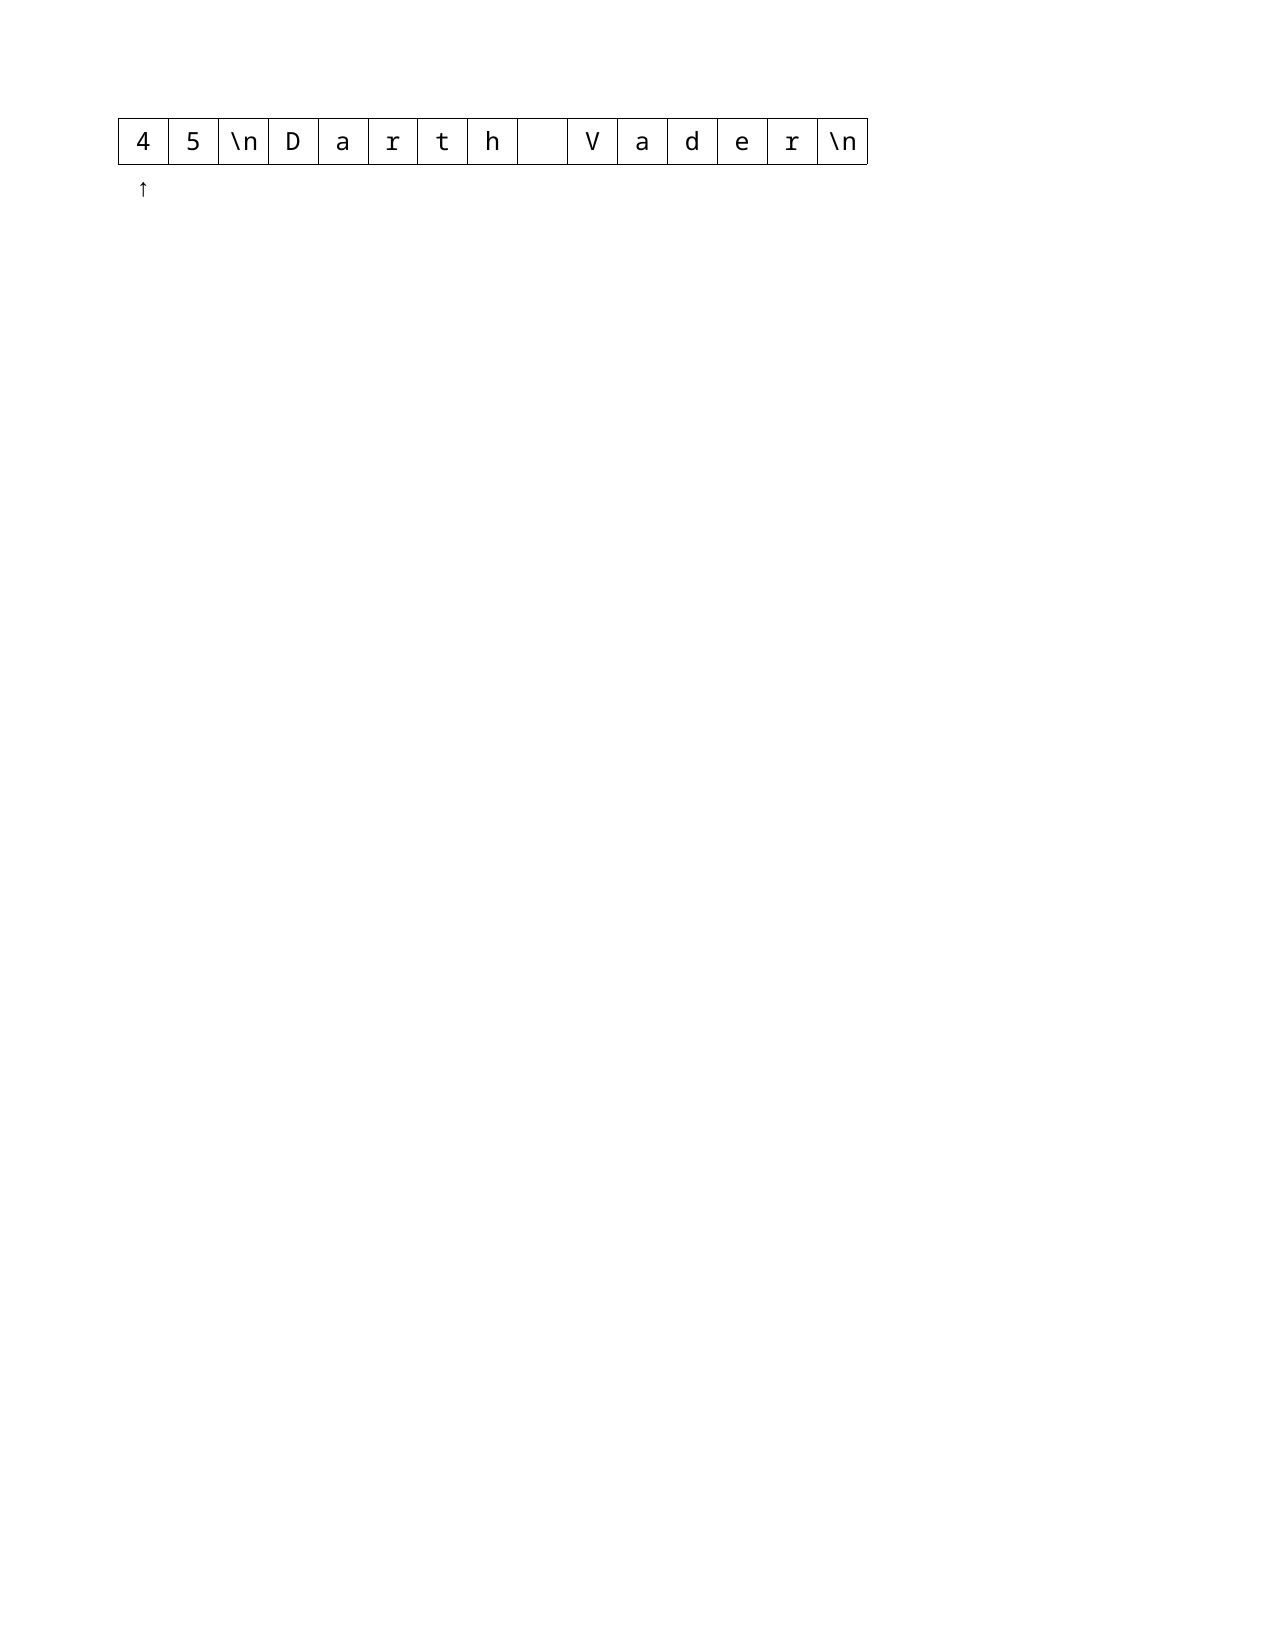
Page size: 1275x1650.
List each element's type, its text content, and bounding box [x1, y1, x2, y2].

table_header e [718, 119, 767, 164]
table_header r [768, 119, 817, 164]
table_cell [567, 165, 617, 209]
table_cell [717, 165, 767, 209]
table_header D [269, 119, 318, 164]
table_header r [369, 119, 417, 164]
table_header V [568, 119, 617, 164]
table_header \n [219, 119, 268, 164]
table_header h [468, 119, 517, 164]
table_cell ↑ [118, 165, 168, 209]
table_cell [268, 165, 318, 209]
table_header 5 [169, 119, 218, 164]
table_header [518, 119, 567, 164]
table_cell [468, 165, 517, 209]
table_cell [418, 165, 467, 209]
table_cell [667, 165, 717, 209]
table_header 4 [119, 119, 168, 164]
table_header d [668, 119, 717, 164]
table_cell [318, 165, 368, 209]
table_cell [817, 165, 867, 209]
table_header t [418, 119, 467, 164]
table_header a [618, 119, 667, 164]
table_cell [517, 165, 567, 209]
table_cell [168, 165, 218, 209]
table_header \n [818, 119, 867, 164]
table_header a [319, 119, 368, 164]
table_cell [368, 165, 417, 209]
table_cell [767, 165, 817, 209]
table_cell [218, 165, 268, 209]
table_cell [617, 165, 667, 209]
